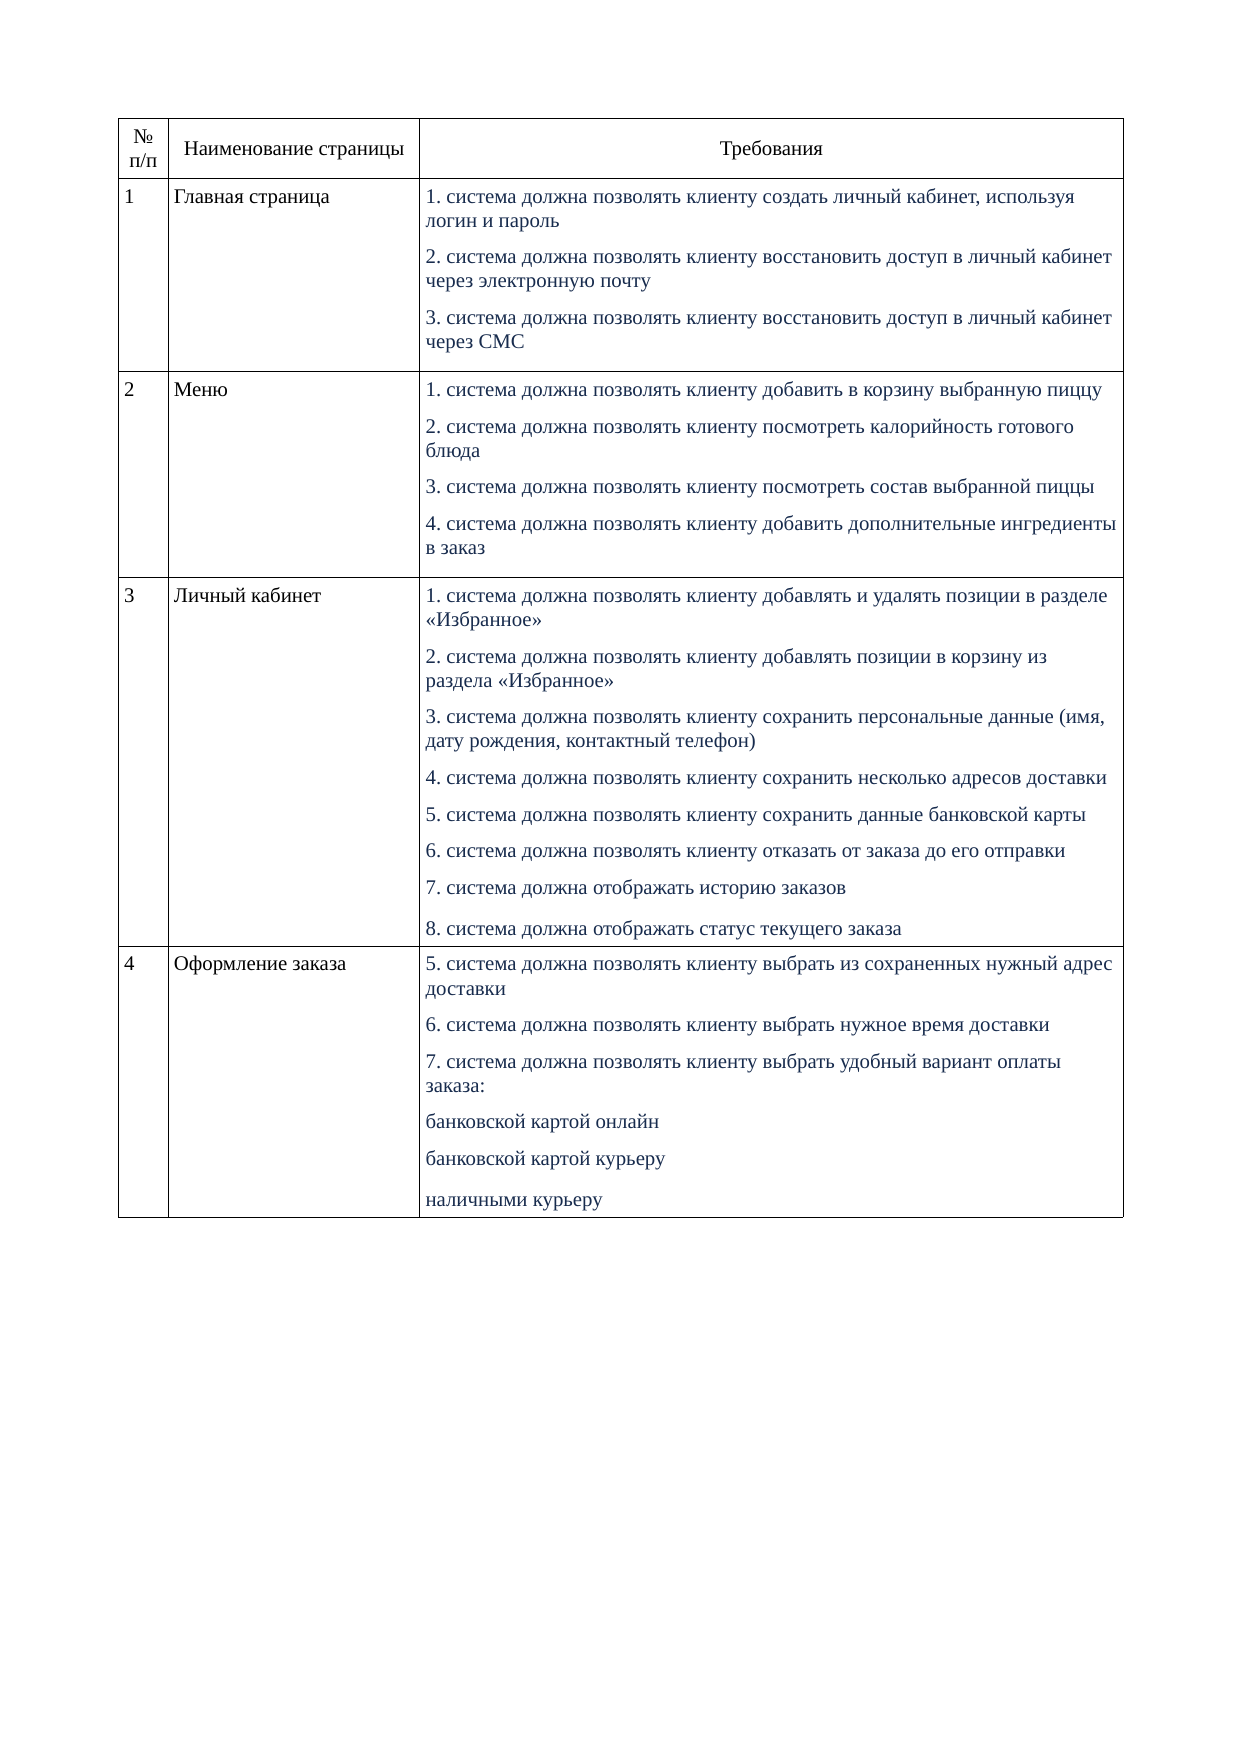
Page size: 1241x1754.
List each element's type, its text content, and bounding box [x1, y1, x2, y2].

table_cell 1. система должна позволять клиенту создать личный кабинет, используя логин и пароль 2. система должна позволять клиенту восстановить доступ в личный кабинет через электронную почту 3. система должна позволять клиенту восстановить доступ в личный кабинет через СМС [420, 179, 1123, 371]
table_cell Оформление заказа [169, 947, 419, 1217]
table_header № п/п [119, 119, 168, 178]
table_cell 3 [119, 578, 168, 946]
table_cell 4 [119, 947, 168, 1217]
table_cell 1. система должна позволять клиенту добавить в корзину выбранную пиццу 2. система должна позволять клиенту посмотреть калорийность готового блюда 3. система должна позволять клиенту посмотреть состав выбранной пиццы 4. система должна позволять клиенту добавить дополнительные ингредиенты в заказ [420, 372, 1123, 577]
table_cell 1 [119, 179, 168, 371]
table_cell 2 [119, 372, 168, 577]
table_header Требования [420, 119, 1123, 178]
table_header Наименование страницы [169, 119, 419, 178]
table_cell Главная страница [169, 179, 419, 371]
table_cell Личный кабинет [169, 578, 419, 946]
table_cell Меню [169, 372, 419, 577]
table_cell 5. система должна позволять клиенту выбрать из сохраненных нужный адрес доставки 6. система должна позволять клиенту выбрать нужное время доставки 7. система должна позволять клиенту выбрать удобный вариант оплаты заказа: банковской картой онлайн банковской картой курьеру наличными курьеру [420, 947, 1123, 1217]
table_cell 1. система должна позволять клиенту добавлять и удалять позиции в разделе «Избранное» 2. система должна позволять клиенту добавлять позиции в корзину из раздела «Избранное» 3. система должна позволять клиенту сохранить персональные данные (имя, дату рождения, контактный телефон) 4. система должна позволять клиенту сохранить несколько адресов доставки 5. система должна позволять клиенту сохранить данные банковской карты 6. система должна позволять клиенту отказать от заказа до его отправки 7. система должна отображать историю заказов 8. система должна отображать статус текущего заказа [420, 578, 1123, 946]
